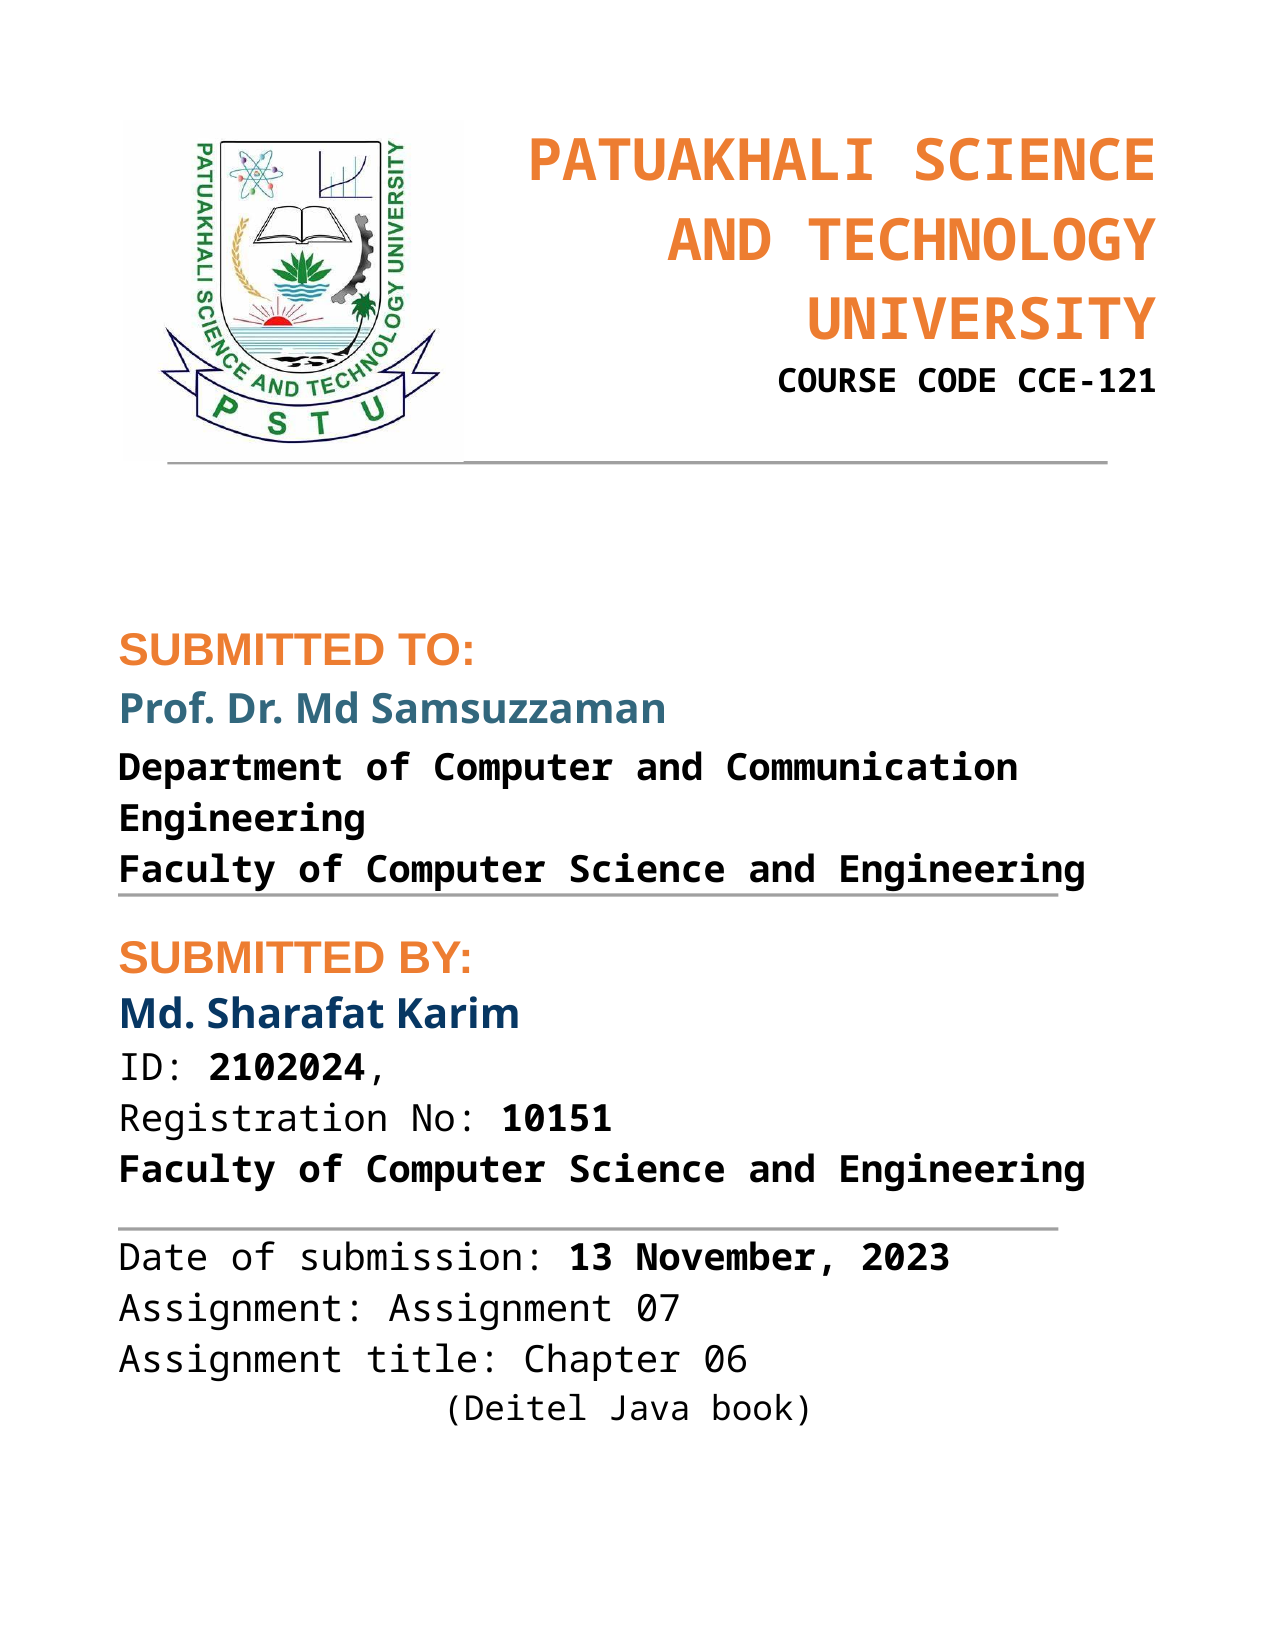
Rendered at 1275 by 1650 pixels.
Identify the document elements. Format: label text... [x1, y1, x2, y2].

subtitle Department of Computer and Communication Engineering [118, 740, 1157, 842]
text PATUAKHALI SCIENCE AND TECHNOLOGY UNIVERSITY [118, 118, 1157, 357]
text Assignment title: Chapter 06 [118, 1333, 1157, 1384]
text Assignment: Assignment 07 [118, 1282, 1157, 1333]
text SUBMITTED TO: [118, 622, 1157, 675]
text Faculty of Computer Science and Engineering [118, 1142, 1157, 1193]
text Md. Sharafat Karim [118, 983, 1157, 1040]
text Registration No: 10151 [118, 1091, 1157, 1142]
text SUBMITTED BY: [118, 931, 1157, 983]
picture [122, 120, 464, 462]
text COURSE CODE CCE-121 [464, 357, 1157, 402]
text Faculty of Computer Science and Engineering [118, 842, 1157, 893]
text (Deitel Java book) [118, 1384, 1157, 1431]
subtitle Prof. Dr. Md Samsuzzaman [118, 679, 1157, 736]
text Date of submission: 13 November, 2023 [118, 1231, 1157, 1282]
text ID: 2102024, [118, 1040, 1157, 1091]
